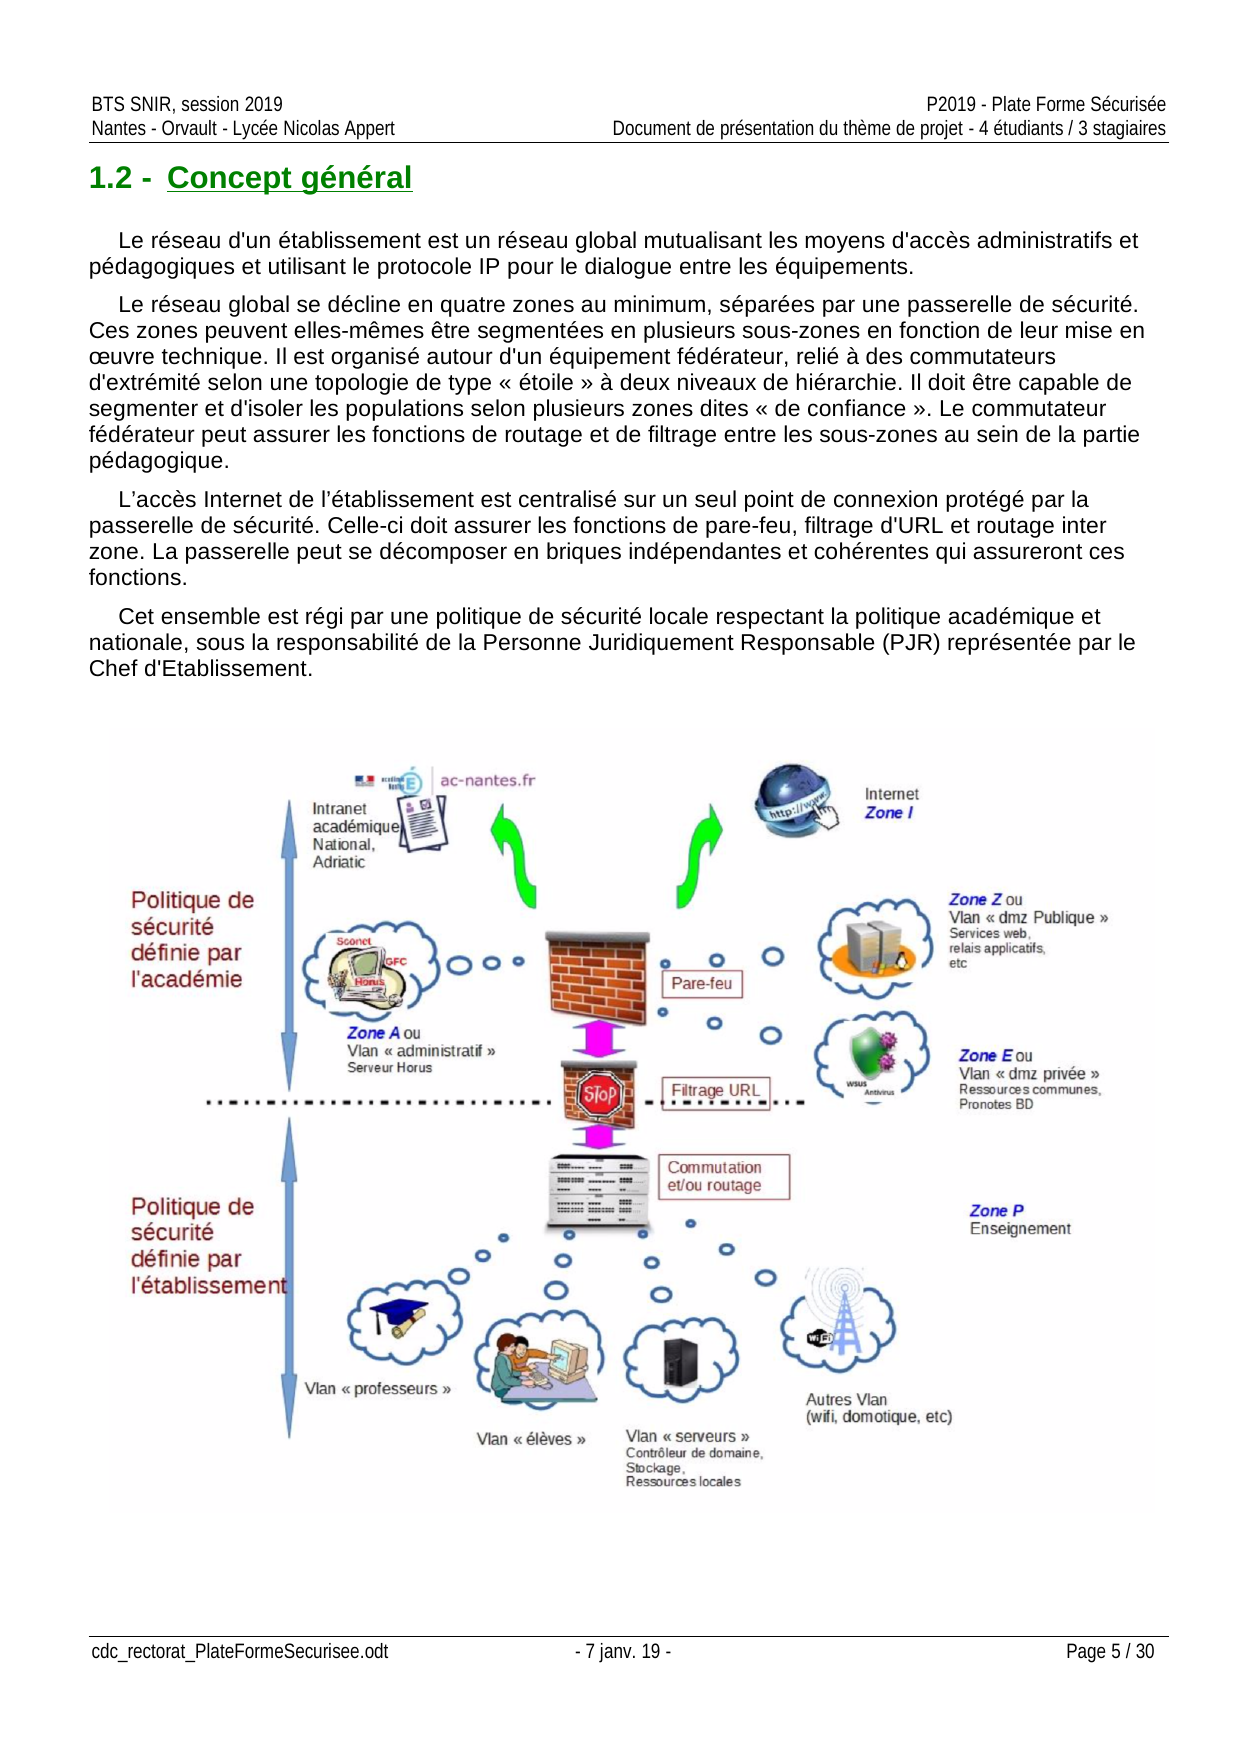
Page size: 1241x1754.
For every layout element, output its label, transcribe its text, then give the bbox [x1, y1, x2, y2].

subtitle Concept général [88, 160, 1169, 195]
text Cet ensemble est régi par une politique de sécurité locale respectant la politique académique et nationale, sous la responsabilité de la Personne Juridiquement Responsable (PJR) représentée par le Chef d'Etablissement. [88, 603, 1169, 681]
text L’accès Internet de l’établissement est centralisé sur un seul point de connexion protégé par la passerelle de sécurité. Celle-ci doit assurer les fonctions de pare-feu, filtrage d'URL et routage inter zone. La passerelle peut se décomposer en briques indépendantes et cohérentes qui assureront ces fonctions. [88, 486, 1169, 591]
text Le réseau d'un établissement est un réseau global mutualisant les moyens d'accès administratifs et pédagogiques et utilisant le protocole IP pour le dialogue entre les équipements. [88, 227, 1169, 279]
picture [88, 719, 1170, 1529]
text Le réseau global se décline en quatre zones au minimum, séparées par une passerelle de sécurité. Ces zones peuvent elles-mêmes être segmentées en plusieurs sous-zones en fonction de leur mise en œuvre technique. Il est organisé autour d'un équipement fédérateur, relié à des commutateurs d'extrémité selon une topologie de type « étoile » à deux niveaux de hiérarchie. Il doit être capable de segmenter et d'isoler les populations selon plusieurs zones dites « de confiance ». Le commutateur fédérateur peut assurer les fonctions de routage et de filtrage entre les sous-zones au sein de la partie pédagogique. [88, 292, 1169, 474]
